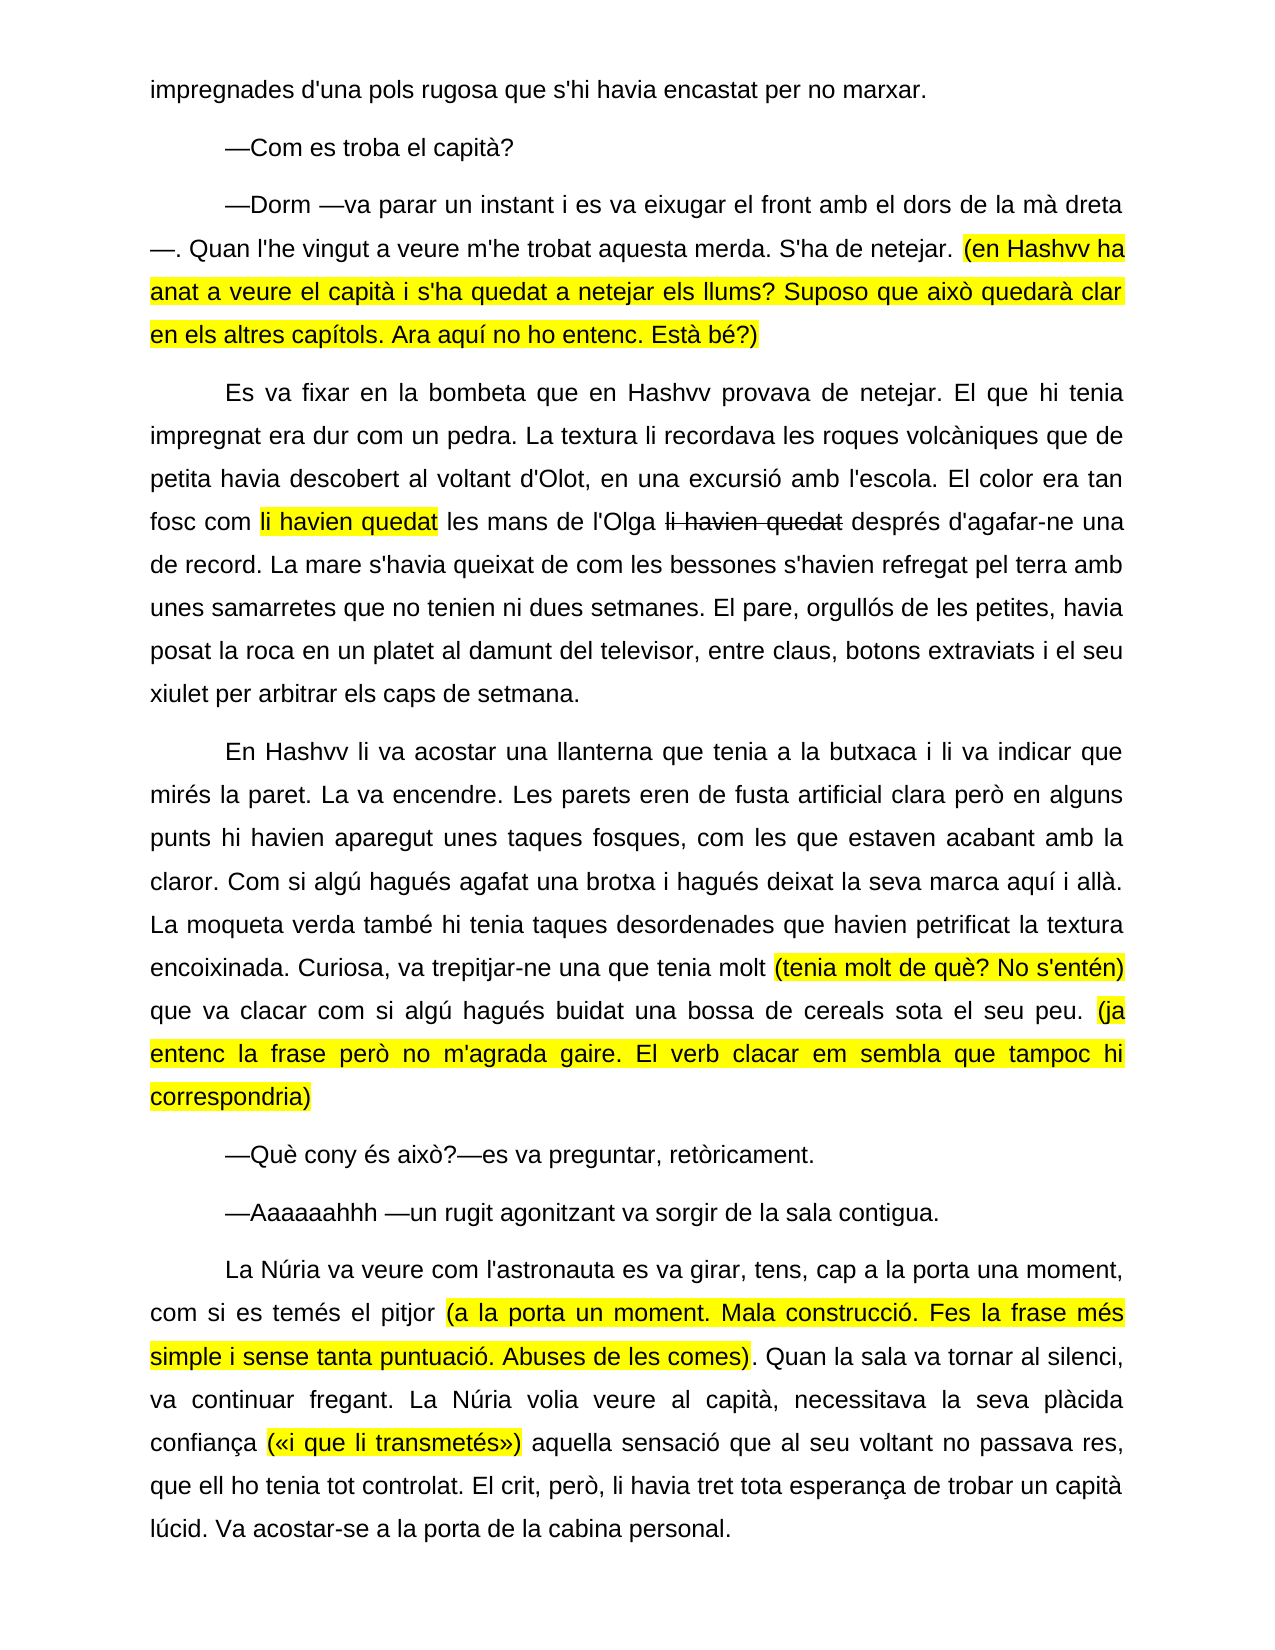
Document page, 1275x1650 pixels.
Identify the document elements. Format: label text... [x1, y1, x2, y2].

text —Aaaaaahhh —un rugit agonitzant va sorgir de la sala contigua. [150, 1197, 1125, 1226]
text Es va fixar en la bombeta que en Hashvv provava de netejar. El que hi tenia impregnat era dur com un pedra. La textura li recordava les roques volcàniques que de petita havia descobert al voltant d'Olot, en una excursió amb l'escola. El color era tan fosc com li havien quedat les mans de l'Olga li havien quedat després d'agafar-ne una de record. La mare s'havia queixat de com les bessones s'havien refregat pel terra amb unes samarretes que no tenien ni dues setmanes. El pare, orgullós de les petites, havia posat la roca en un platet al damunt del televisor, entre claus, botons extraviats i el seu xiulet per arbitrar els caps de setmana. [150, 377, 1125, 708]
text En Hashvv li va acostar una llanterna que tenia a la butxaca i li va indicar que mirés la paret. La va encendre. Les parets eren de fusta artificial clara però en alguns punts hi havien aparegut unes taques fosques, com les que estaven acabant amb la claror. Com si algú hagués agafat una brotxa i hagués deixat la seva marca aquí i allà. La moqueta verda també hi tenia taques desordenades que havien petrificat la textura encoixinada. Curiosa, va trepitjar-ne una que tenia molt (tenia molt de què? No s'entén) que va clacar com si algú hagués buidat una bossa de cereals sota el seu peu. (ja entenc la frase però no m'agrada gaire. El verb clacar em sembla que tampoc hi correspondria) [150, 737, 1125, 1111]
text —Dorm —va parar un instant i es va eixugar el front amb el dors de la mà dreta—. Quan l'he vingut a veure m'he trobat aquesta merda. S'ha de netejar. (en Hashvv ha anat a veure el capità i s'ha quedat a netejar els llums? Suposo que això quedarà clar en els altres capítols. Ara aquí no ho entenc. Està bé?) [150, 190, 1125, 348]
text La Núria va veure com l'astronauta es va girar, tens, cap a la porta una moment, com si es temés el pitjor (a la porta un moment. Mala construcció. Fes la frase més simple i sense tanta puntuació. Abuses de les comes). Quan la sala va tornar al silenci, va continuar fregant. La Núria volia veure al capità, necessitava la seva plàcida confiança («i que li transmetés») aquella sensació que al seu voltant no passava res, que ell ho tenia tot controlat. El crit, però, li havia tret tota esperança de trobar un capità lúcid. Va acostar-se a la porta de la cabina personal. [150, 1255, 1125, 1543]
text impregnades d'una pols rugosa que s'hi havia encastat per no marxar. [150, 75, 1125, 104]
text —Què cony és això?—es va preguntar, retòricament. [150, 1140, 1125, 1168]
text —Com es troba el capità? [150, 133, 1125, 161]
